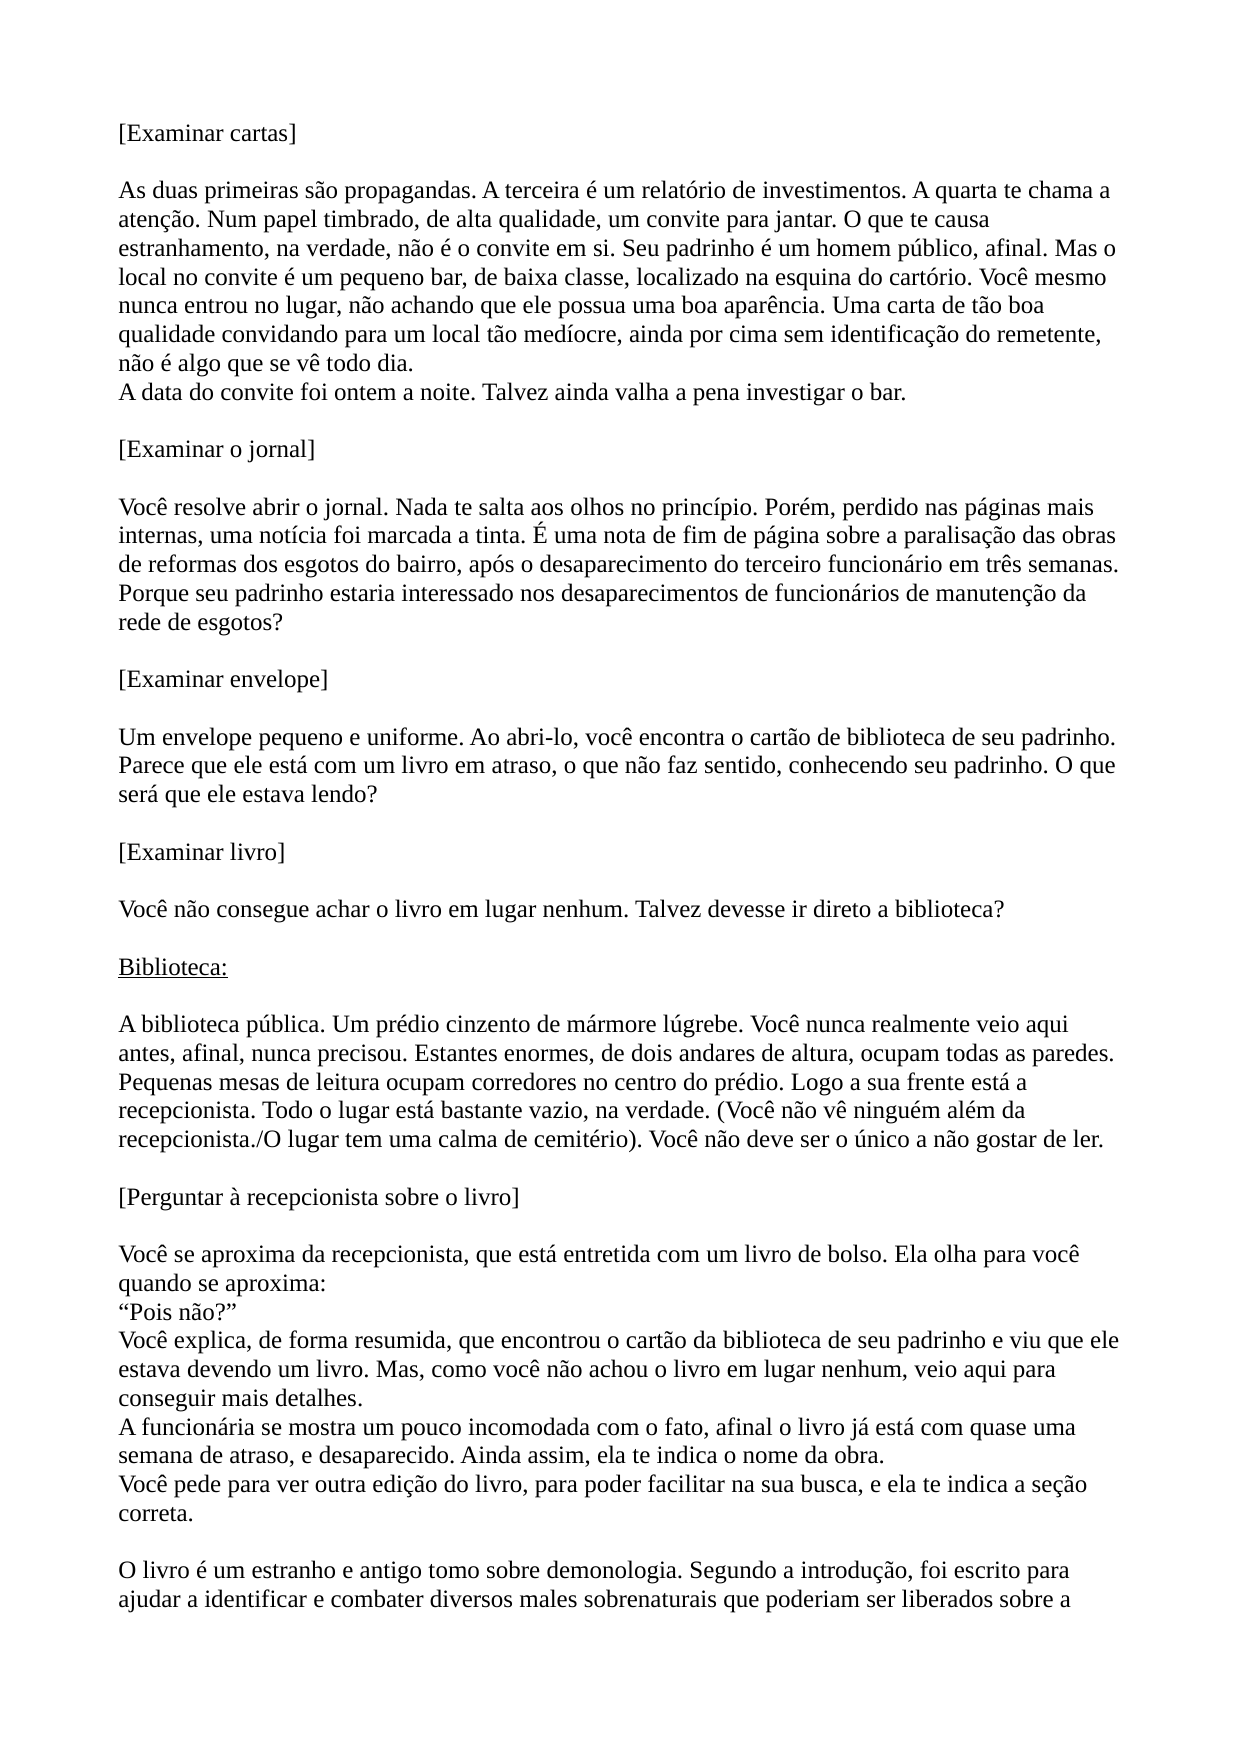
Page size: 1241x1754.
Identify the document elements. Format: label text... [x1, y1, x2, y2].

text [Examinar livro] [118, 837, 1122, 866]
text Biblioteca: [118, 952, 1122, 981]
text [Perguntar à recepcionista sobre o livro] [118, 1182, 1122, 1211]
text Você não consegue achar o livro em lugar nenhum. Talvez devesse ir direto a biblioteca? [118, 894, 1122, 923]
text Um envelope pequeno e uniforme. Ao abri-lo, você encontra o cartão de biblioteca de seu padrinho. Parece que ele está com um livro em atraso, o que não faz sentido, conhecendo seu padrinho. O que será que ele estava lendo? [118, 722, 1122, 808]
text “Pois não?” [118, 1297, 1122, 1326]
text Você resolve abrir o jornal. Nada te salta aos olhos no princípio. Porém, perdido nas páginas mais internas, uma notícia foi marcada a tinta. É uma nota de fim de página sobre a paralisação das obras de reformas dos esgotos do bairro, após o desaparecimento do terceiro funcionário em três semanas. [118, 492, 1122, 578]
text [Examinar cartas] [118, 118, 1122, 147]
text Você se aproxima da recepcionista, que está entretida com um livro de bolso. Ela olha para você quando se aproxima: [118, 1239, 1122, 1297]
text Você explica, de forma resumida, que encontrou o cartão da biblioteca de seu padrinho e viu que ele estava devendo um livro. Mas, como você não achou o livro em lugar nenhum, veio aqui para conseguir mais detalhes. [118, 1326, 1122, 1412]
text Porque seu padrinho estaria interessado nos desaparecimentos de funcionários de manutenção da rede de esgotos? [118, 578, 1122, 636]
text [Examinar envelope] [118, 664, 1122, 693]
text A funcionária se mostra um pouco incomodada com o fato, afinal o livro já está com quase uma semana de atraso, e desaparecido. Ainda assim, ela te indica o nome da obra. [118, 1412, 1122, 1469]
text As duas primeiras são propagandas. A terceira é um relatório de investimentos. A quarta te chama a atenção. Num papel timbrado, de alta qualidade, um convite para jantar. O que te causa estranhamento, na verdade, não é o convite em si. Seu padrinho é um homem público, afinal. Mas o local no convite é um pequeno bar, de baixa classe, localizado na esquina do cartório. Você mesmo nunca entrou no lugar, não achando que ele possua uma boa aparência. Uma carta de tão boa qualidade convidando para um local tão medíocre, ainda por cima sem identificação do remetente, não é algo que se vê todo dia. [118, 176, 1122, 377]
text A data do convite foi ontem a noite. Talvez ainda valha a pena investigar o bar. [118, 377, 1122, 406]
text A biblioteca pública. Um prédio cinzento de mármore lúgrebe. Você nunca realmente veio aqui antes, afinal, nunca precisou. Estantes enormes, de dois andares de altura, ocupam todas as paredes. Pequenas mesas de leitura ocupam corredores no centro do prédio. Logo a sua frente está a recepcionista. Todo o lugar está bastante vazio, na verdade. (Você não vê ninguém além da recepcionista./O lugar tem uma calma de cemitério). Você não deve ser o único a não gostar de ler. [118, 1009, 1122, 1153]
text O livro é um estranho e antigo tomo sobre demonologia. Segundo a introdução, foi escrito para ajudar a identificar e combater diversos males sobrenaturais que poderiam ser liberados sobre a [118, 1556, 1122, 1613]
text [Examinar o jornal] [118, 434, 1122, 463]
text Você pede para ver outra edição do livro, para poder facilitar na sua busca, e ela te indica a seção correta. [118, 1469, 1122, 1527]
